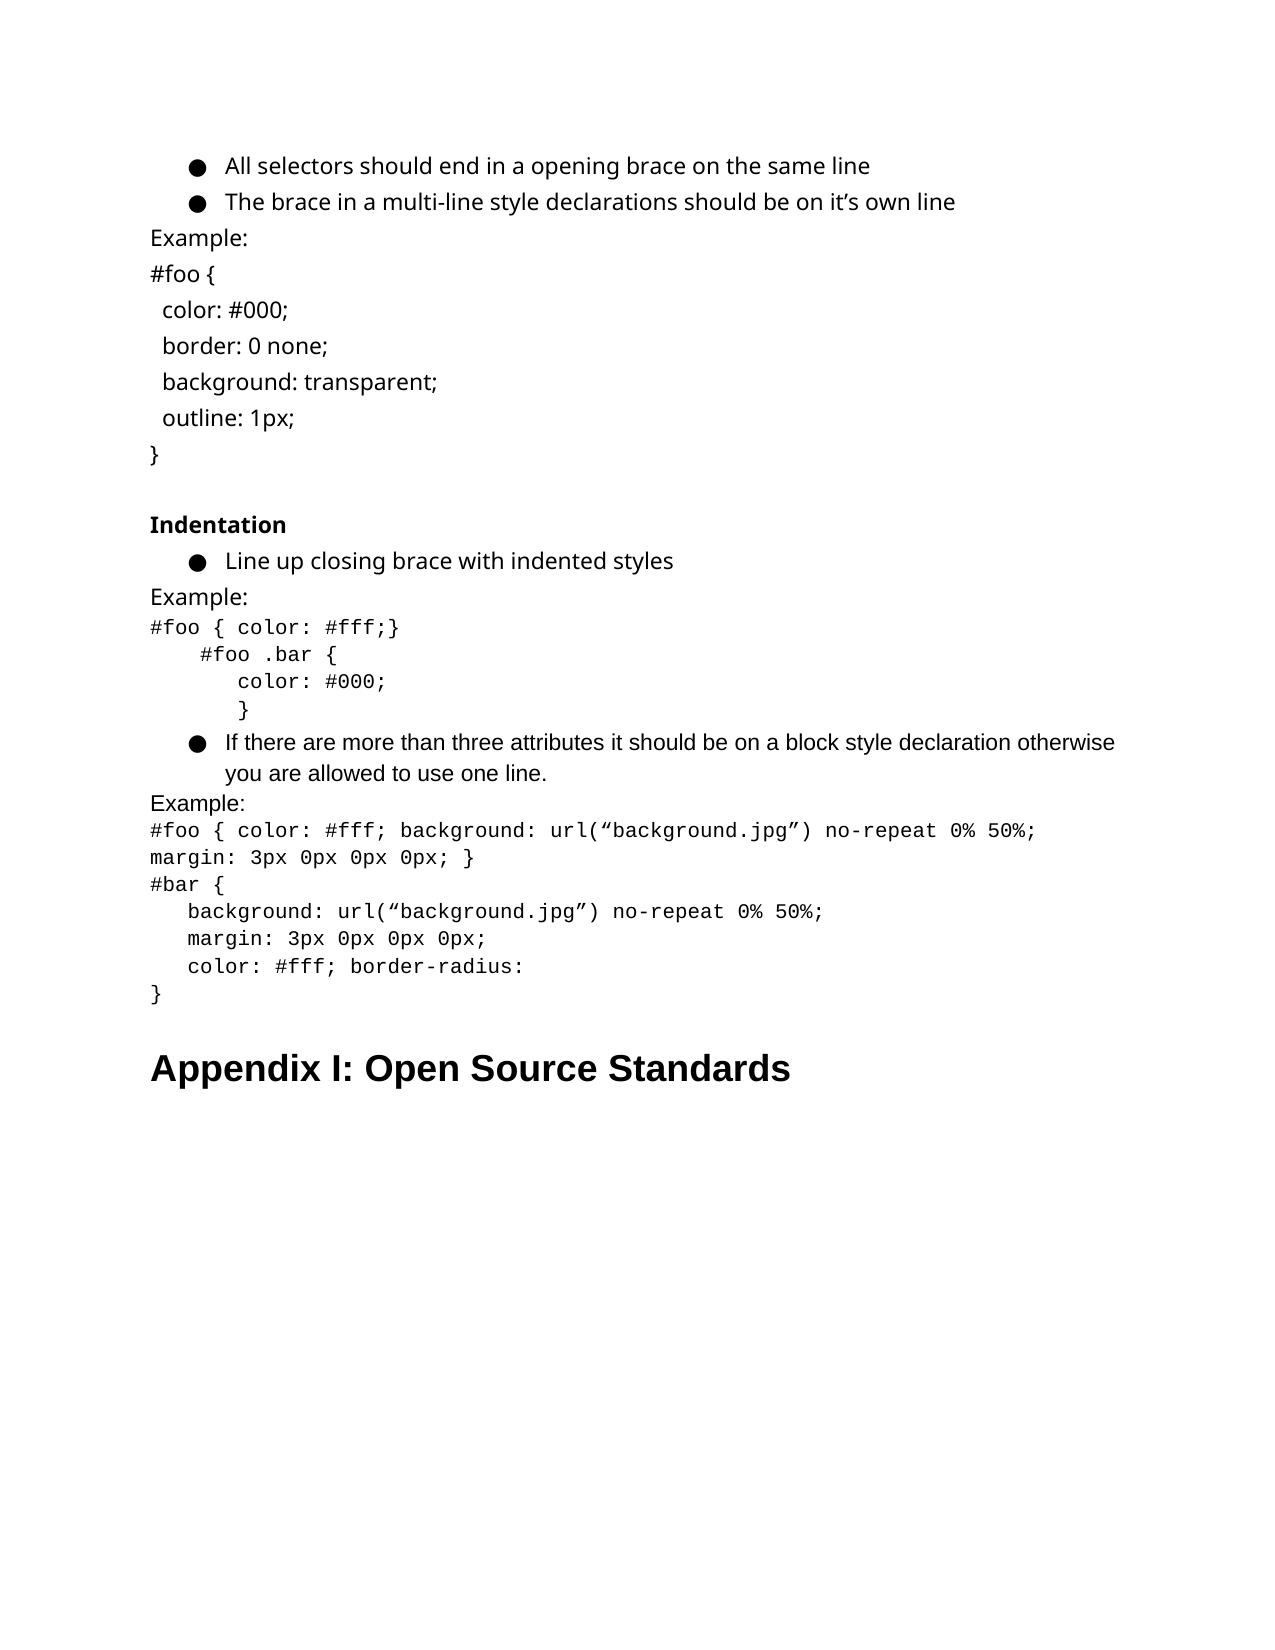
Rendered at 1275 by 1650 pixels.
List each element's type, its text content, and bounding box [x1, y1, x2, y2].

text border: 0 none; [150, 330, 1125, 361]
text margin: 3px 0px 0px 0px; [150, 928, 1125, 952]
text background: url(“background.jpg”) no-repeat 0% 50%; [150, 901, 1125, 925]
text #foo { color: #fff; background: url(“background.jpg”) no-repeat 0% 50%; margin: 3px 0px 0px 0px; } [150, 820, 1125, 871]
text color: #000; [150, 294, 1125, 325]
text color: #fff; border-radius: [150, 956, 1125, 979]
list Line up closing brace with indented styles [207, 545, 1125, 577]
text Example: [150, 790, 1125, 816]
list The brace in a multi-line style declarations should be on it’s own line [207, 186, 1125, 217]
text } [150, 983, 1125, 1006]
text color: #000; [150, 672, 1125, 695]
text Indentation [150, 509, 1125, 541]
text Example: [150, 581, 1125, 612]
list All selectors should end in a opening brace on the same line [207, 150, 1125, 181]
text #foo { [150, 258, 1125, 289]
text #bar { [150, 874, 1125, 898]
text } [150, 437, 1125, 469]
text } [150, 699, 1125, 722]
text outline: 1px; [150, 402, 1125, 433]
text #foo { color: #fff;} [150, 617, 1125, 641]
text background: transparent; [150, 366, 1125, 397]
subtitle Appendix I: Open Source Standards [150, 1047, 1125, 1089]
text Example: [150, 222, 1125, 253]
text #foo .bar { [150, 644, 1125, 668]
list If there are more than three attributes it should be on a block style declaration otherwise you are allowed to use one line. [187, 726, 1125, 787]
